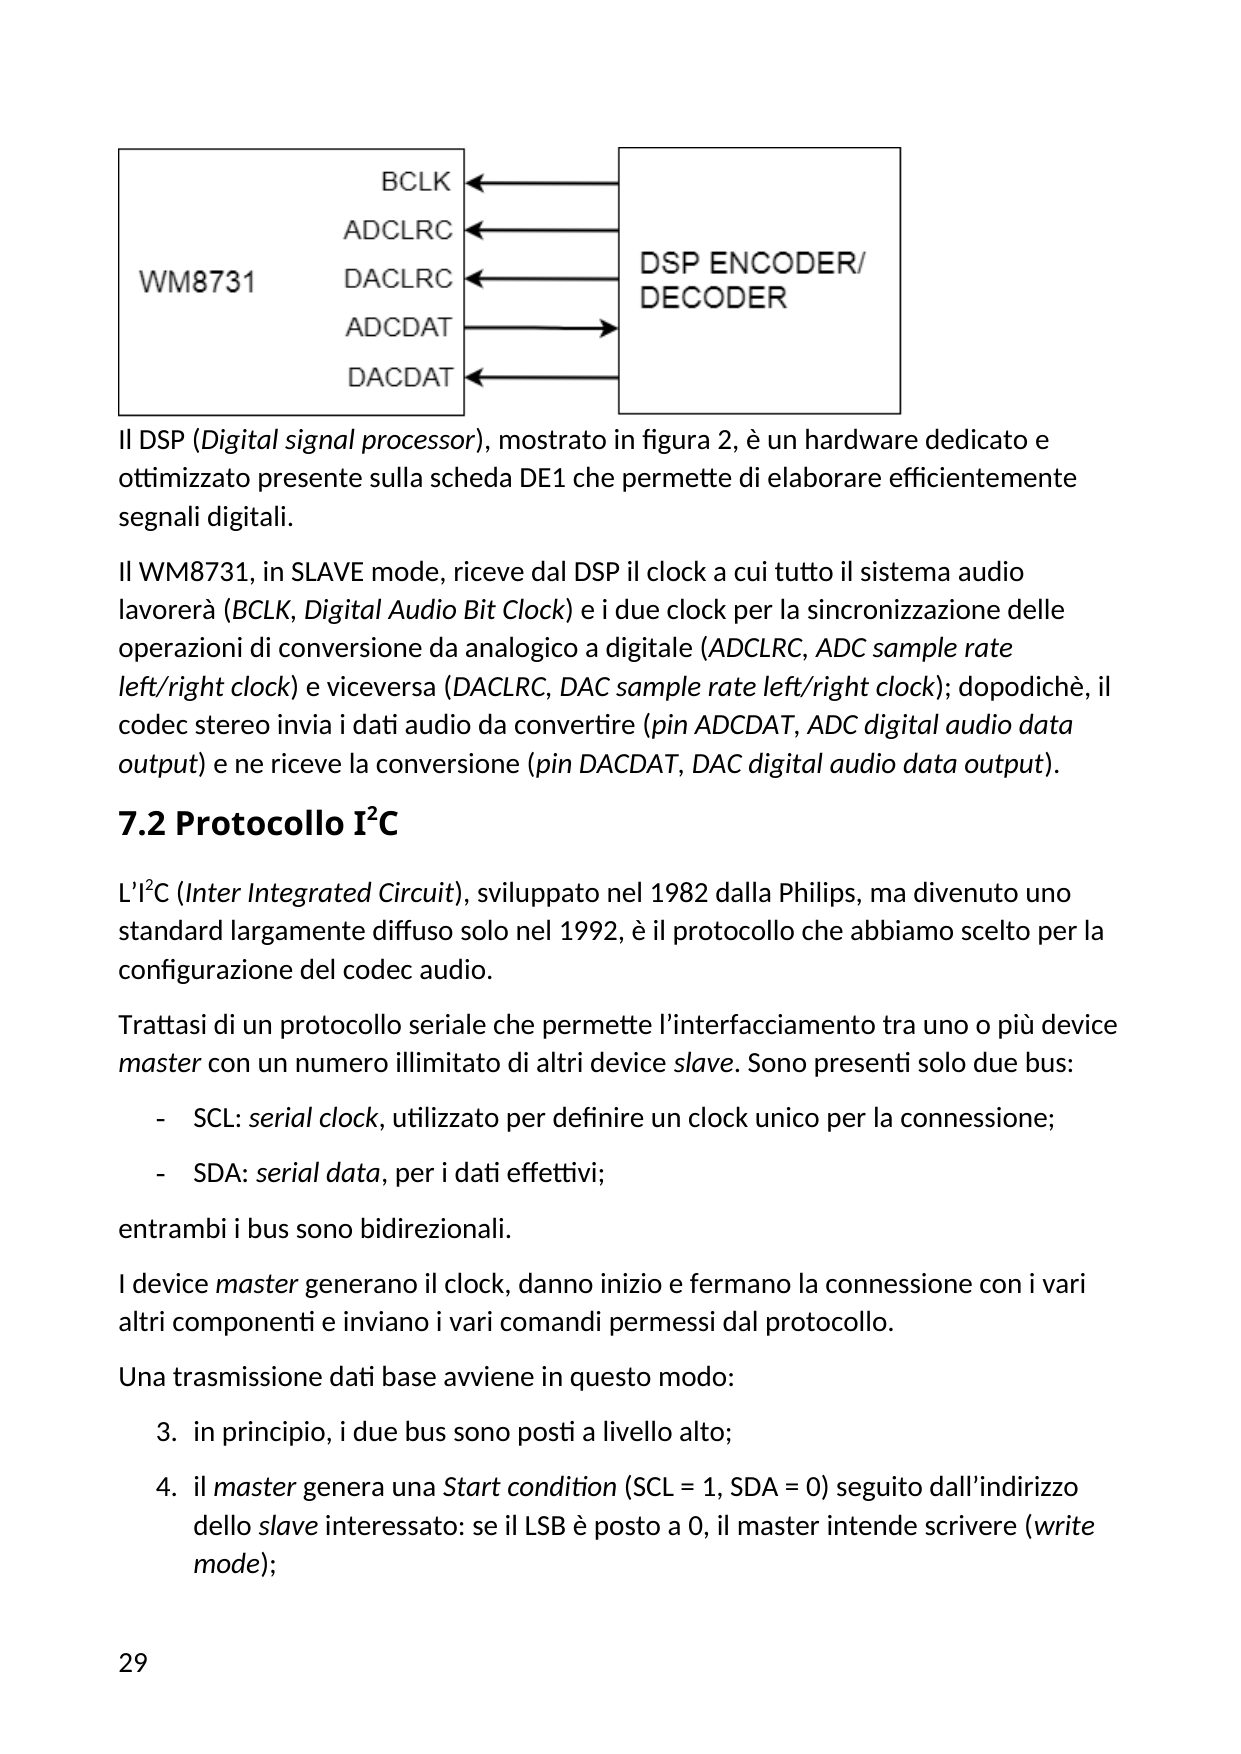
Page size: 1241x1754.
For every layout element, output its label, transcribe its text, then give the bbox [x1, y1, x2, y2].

list il master genera una Start condition (SCL = 1, SDA = 0) seguito dall’indirizzo dello slave interessato: se il LSB è posto a 0, il master intende scrivere (write mode); [156, 1468, 1122, 1581]
list SCL: serial clock, utilizzato per definire un clock unico per la connessione; [156, 1099, 1122, 1135]
text L’I2C (Inter Integrated Circuit), sviluppato nel 1982 dalla Philips, ma divenuto uno standard largamente diffuso solo nel 1992, è il protocollo che abbiamo scelto per la configurazione del codec audio. [118, 874, 1122, 986]
text Trattasi di un protocollo seriale che permette l’interfacciamento tra uno o più device master con un numero illimitato di altri device slave. Sono presenti solo due bus: [118, 1006, 1122, 1080]
list in principio, i due bus sono posti a livello alto; [156, 1413, 1122, 1449]
picture [118, 147, 903, 418]
subtitle 7.2 Protocollo I2C [118, 800, 1122, 845]
text Il DSP (Digital signal processor), mostrato in figura 2, è un hardware dedicato e ottimizzato presente sulla scheda DE1 che permette di elaborare efficientemente segnali digitali. [118, 173, 1122, 533]
text Una trasmissione dati base avviene in questo modo: [118, 1358, 1122, 1394]
text I device master generano il clock, danno inizio e fermano la connessione con i vari altri componenti e inviano i vari comandi permessi dal protocollo. [118, 1265, 1122, 1339]
list SDA: serial data, per i dati effettivi; [156, 1154, 1122, 1190]
text Il WM8731, in SLAVE mode, riceve dal DSP il clock a cui tutto il sistema audio lavorerà (BCLK, Digital Audio Bit Clock) e i due clock per la sincronizzazione delle operazioni di conversione da analogico a digitale (ADCLRC, ADC sample rate left/right clock) e viceversa (DACLRC, DAC sample rate left/right clock); dopodichè, il codec stereo invia i dati audio da convertire (pin ADCDAT, ADC digital audio data output) e ne riceve la conversione (pin DACDAT, DAC digital audio data output). [118, 553, 1122, 781]
text entrambi i bus sono bidirezionali. [118, 1210, 1122, 1245]
